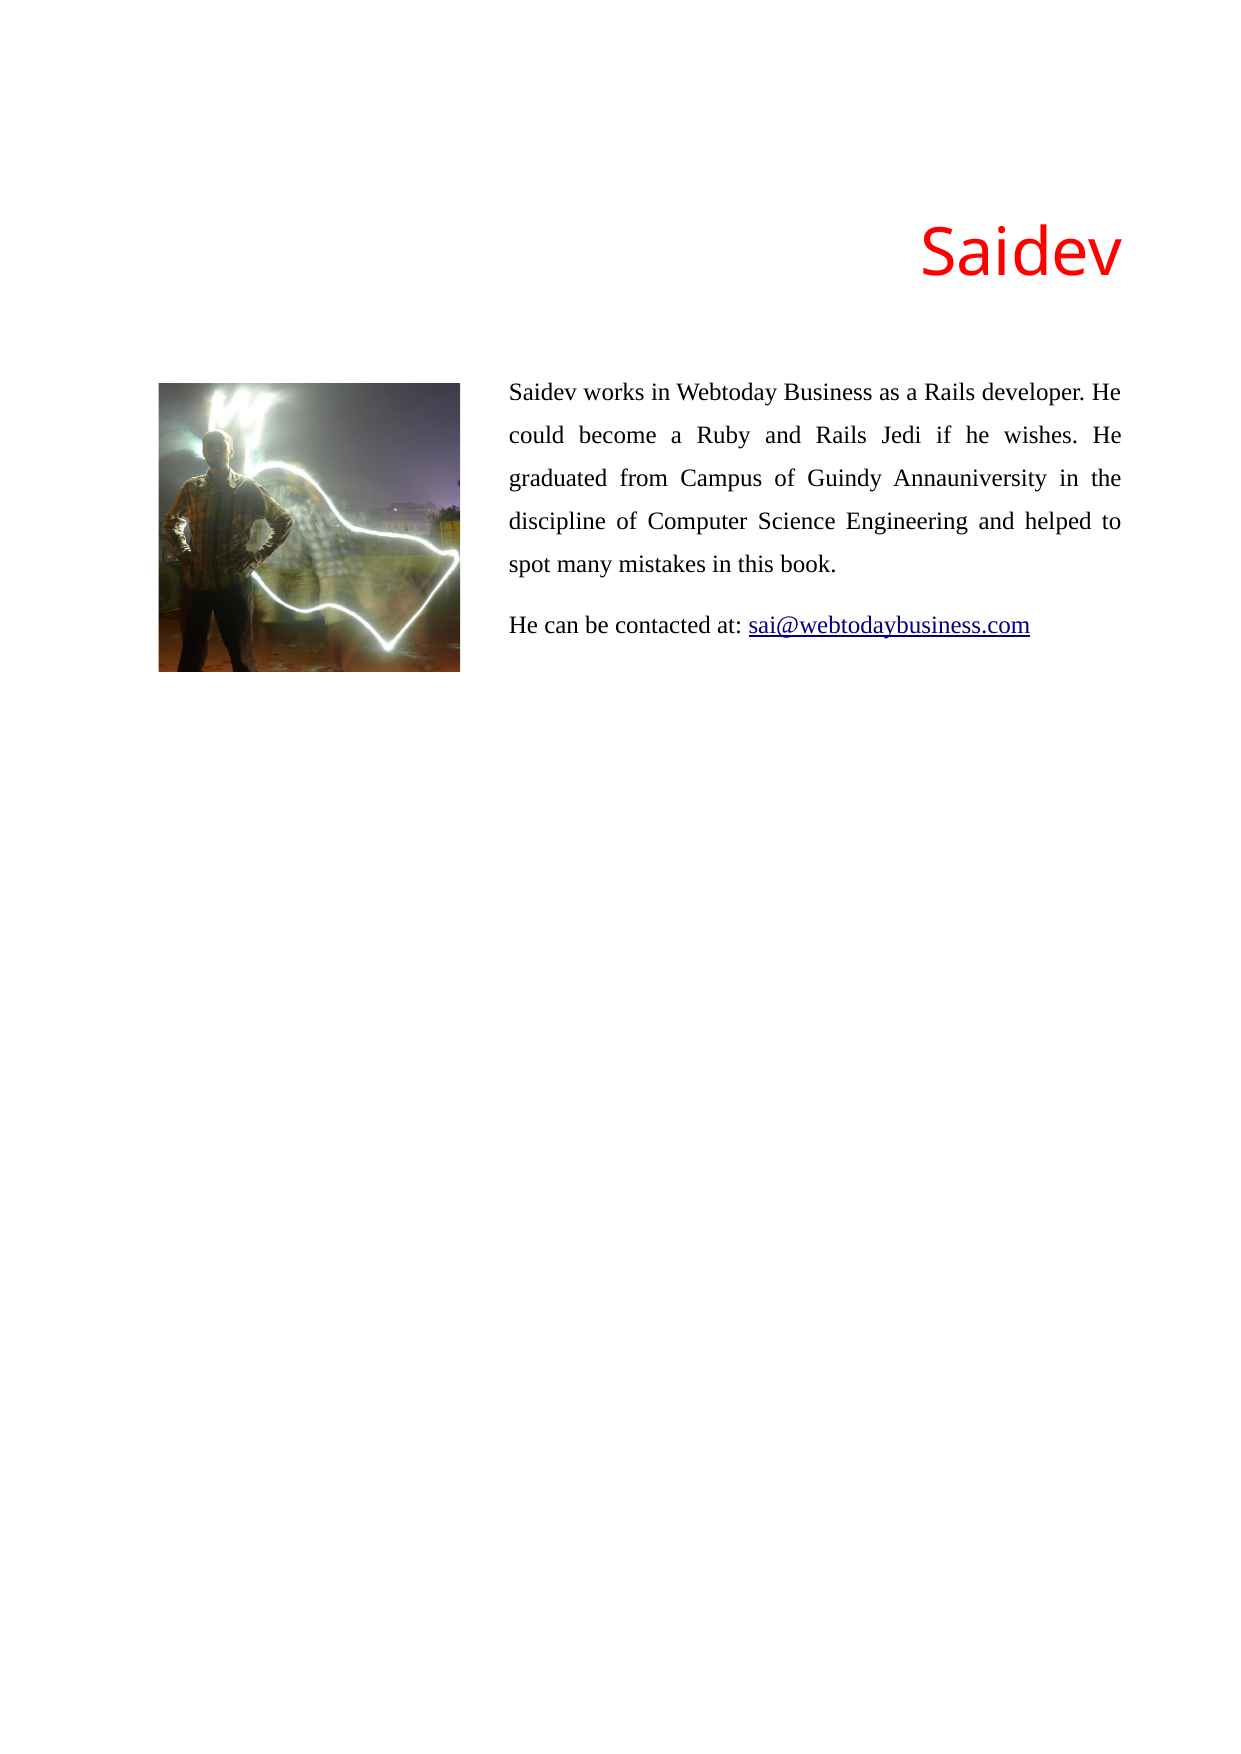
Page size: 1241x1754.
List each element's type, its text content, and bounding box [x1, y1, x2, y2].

text Saidev works in Webtoday Business as a Rails developer. He could become a Ruby and Rails Jedi if he wishes. He graduated from Campus of Guindy Annauniversity in the discipline of Computer Science Engineering and helped to spot many mistakes in this book. [509, 377, 1122, 578]
picture [158, 383, 461, 672]
text He can be contacted at: sai@webtodaybusiness.com [509, 610, 1122, 639]
subtitle Saidev [118, 204, 1122, 295]
